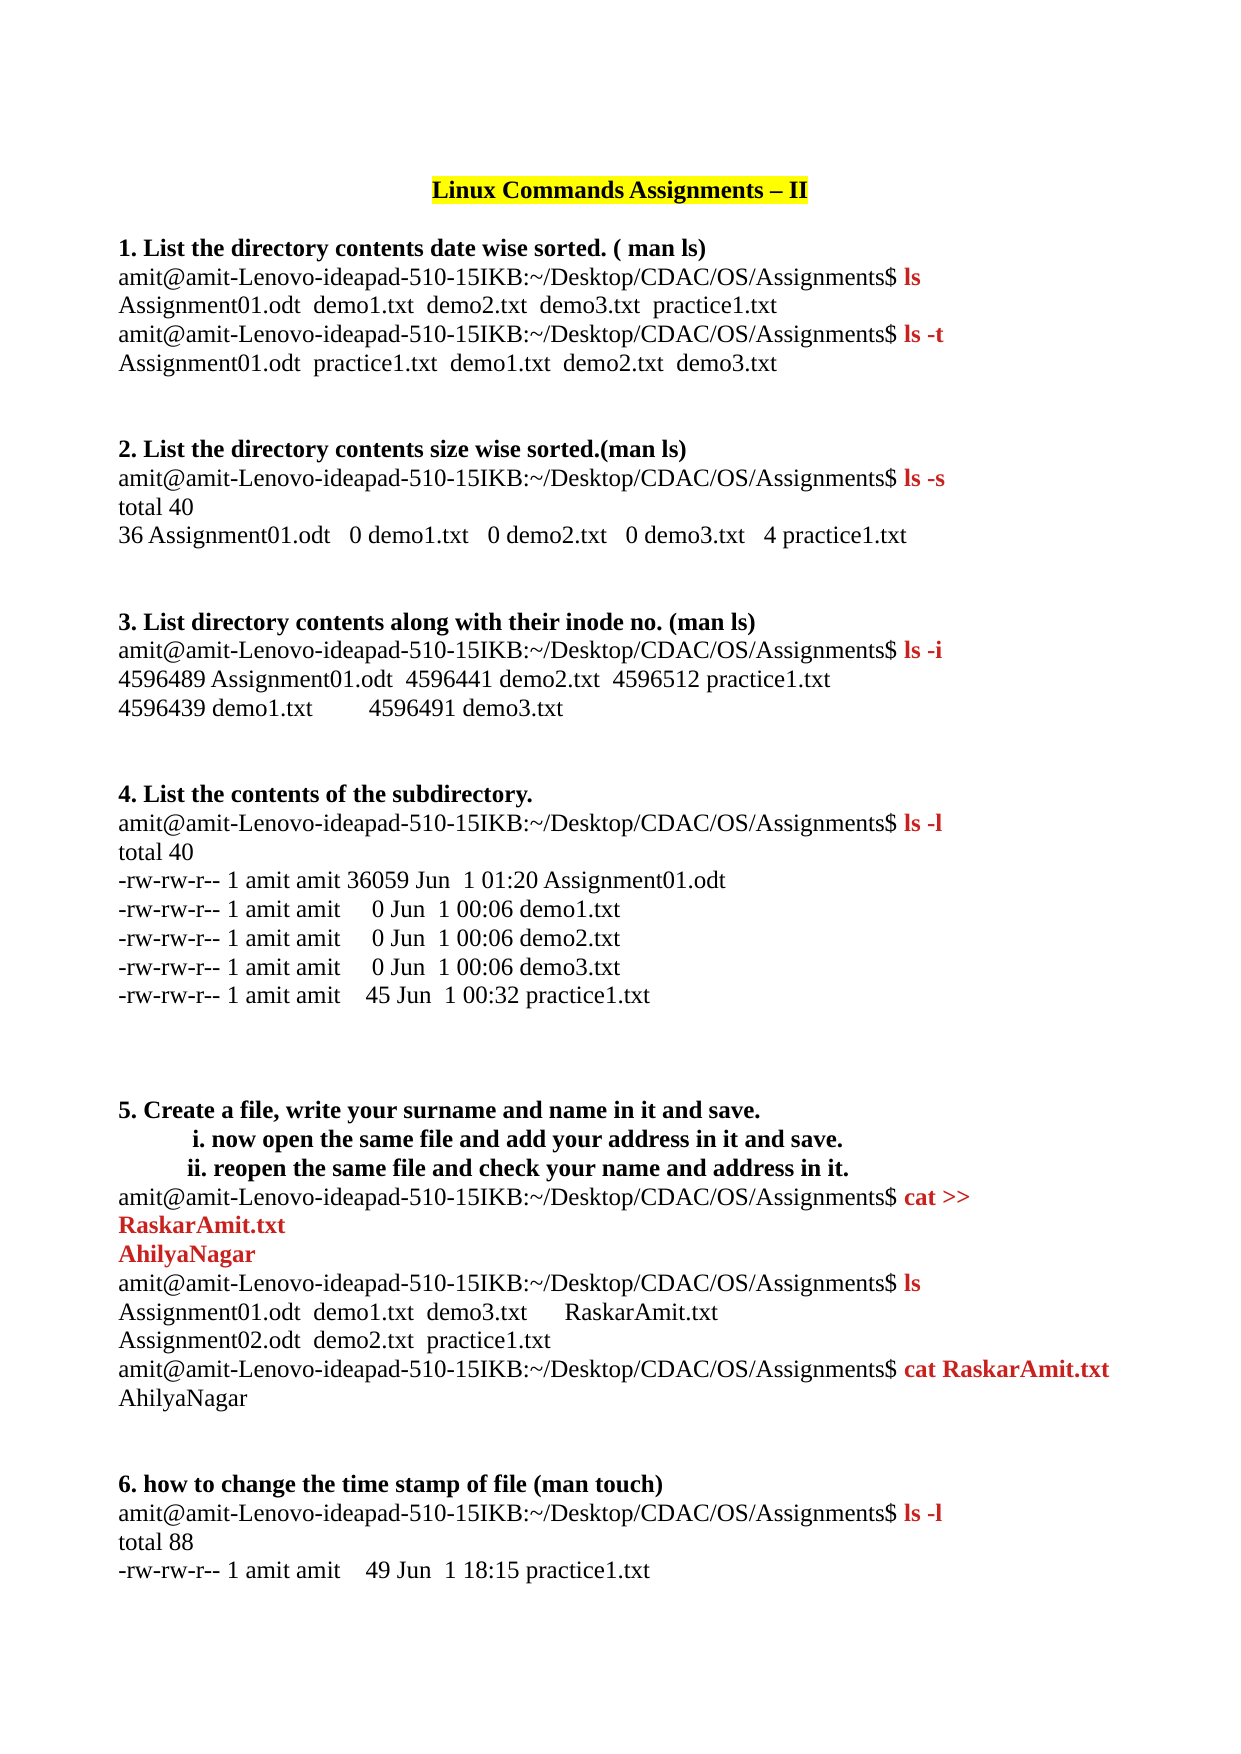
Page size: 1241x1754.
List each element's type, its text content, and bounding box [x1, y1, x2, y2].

text amit@amit-Lenovo-ideapad-510-15IKB:~/Desktop/CDAC/OS/Assignments$ ls -s [118, 463, 1122, 492]
text 6. how to change the time stamp of file (man touch) [118, 1469, 1122, 1498]
text -rw-rw-r-- 1 amit amit 0 Jun 1 00:06 demo3.txt [118, 952, 1122, 981]
text Assignment01.odt demo1.txt demo2.txt demo3.txt practice1.txt [118, 291, 1122, 319]
text 4. List the contents of the subdirectory. [118, 779, 1122, 808]
text AhilyaNagar [118, 1383, 1122, 1412]
text 1. List the directory contents date wise sorted. ( man ls) [118, 233, 1122, 262]
text total 40 [118, 492, 1122, 521]
text amit@amit-Lenovo-ideapad-510-15IKB:~/Desktop/CDAC/OS/Assignments$ ls -l [118, 1498, 1122, 1527]
text amit@amit-Lenovo-ideapad-510-15IKB:~/Desktop/CDAC/OS/Assignments$ cat >> RaskarAmit.txt [118, 1182, 1122, 1239]
text ii. reopen the same file and check your name and address in it. [118, 1153, 1122, 1182]
text amit@amit-Lenovo-ideapad-510-15IKB:~/Desktop/CDAC/OS/Assignments$ cat RaskarAmit.txt [118, 1354, 1122, 1383]
text -rw-rw-r-- 1 amit amit 36059 Jun 1 01:20 Assignment01.odt [118, 866, 1122, 894]
text amit@amit-Lenovo-ideapad-510-15IKB:~/Desktop/CDAC/OS/Assignments$ ls -i [118, 636, 1122, 664]
text 2. List the directory contents size wise sorted.(man ls) [118, 434, 1122, 463]
text total 88 [118, 1527, 1122, 1556]
text -rw-rw-r-- 1 amit amit 45 Jun 1 00:32 practice1.txt [118, 981, 1122, 1009]
text Assignment02.odt demo2.txt practice1.txt [118, 1326, 1122, 1354]
text Assignment01.odt practice1.txt demo1.txt demo2.txt demo3.txt [118, 348, 1122, 377]
text i. now open the same file and add your address in it and save. [118, 1124, 1122, 1153]
text amit@amit-Lenovo-ideapad-510-15IKB:~/Desktop/CDAC/OS/Assignments$ ls [118, 262, 1122, 291]
text 4596439 demo1.txt 4596491 demo3.txt [118, 693, 1122, 722]
text amit@amit-Lenovo-ideapad-510-15IKB:~/Desktop/CDAC/OS/Assignments$ ls [118, 1268, 1122, 1297]
text Assignment01.odt demo1.txt demo3.txt RaskarAmit.txt [118, 1297, 1122, 1326]
text 3. List directory contents along with their inode no. (man ls) [118, 607, 1122, 636]
text Linux Commands Assignments – II [118, 176, 1122, 204]
text 36 Assignment01.odt 0 demo1.txt 0 demo2.txt 0 demo3.txt 4 practice1.txt [118, 521, 1122, 549]
text amit@amit-Lenovo-ideapad-510-15IKB:~/Desktop/CDAC/OS/Assignments$ ls -t [118, 319, 1122, 348]
text -rw-rw-r-- 1 amit amit 0 Jun 1 00:06 demo2.txt [118, 923, 1122, 952]
text 5. Create a file, write your surname and name in it and save. [118, 1096, 1122, 1124]
text -rw-rw-r-- 1 amit amit 0 Jun 1 00:06 demo1.txt [118, 894, 1122, 923]
text amit@amit-Lenovo-ideapad-510-15IKB:~/Desktop/CDAC/OS/Assignments$ ls -l [118, 808, 1122, 837]
text -rw-rw-r-- 1 amit amit 49 Jun 1 18:15 practice1.txt [118, 1556, 1122, 1584]
text AhilyaNagar [118, 1239, 1122, 1268]
text 4596489 Assignment01.odt 4596441 demo2.txt 4596512 practice1.txt [118, 664, 1122, 693]
text total 40 [118, 837, 1122, 866]
